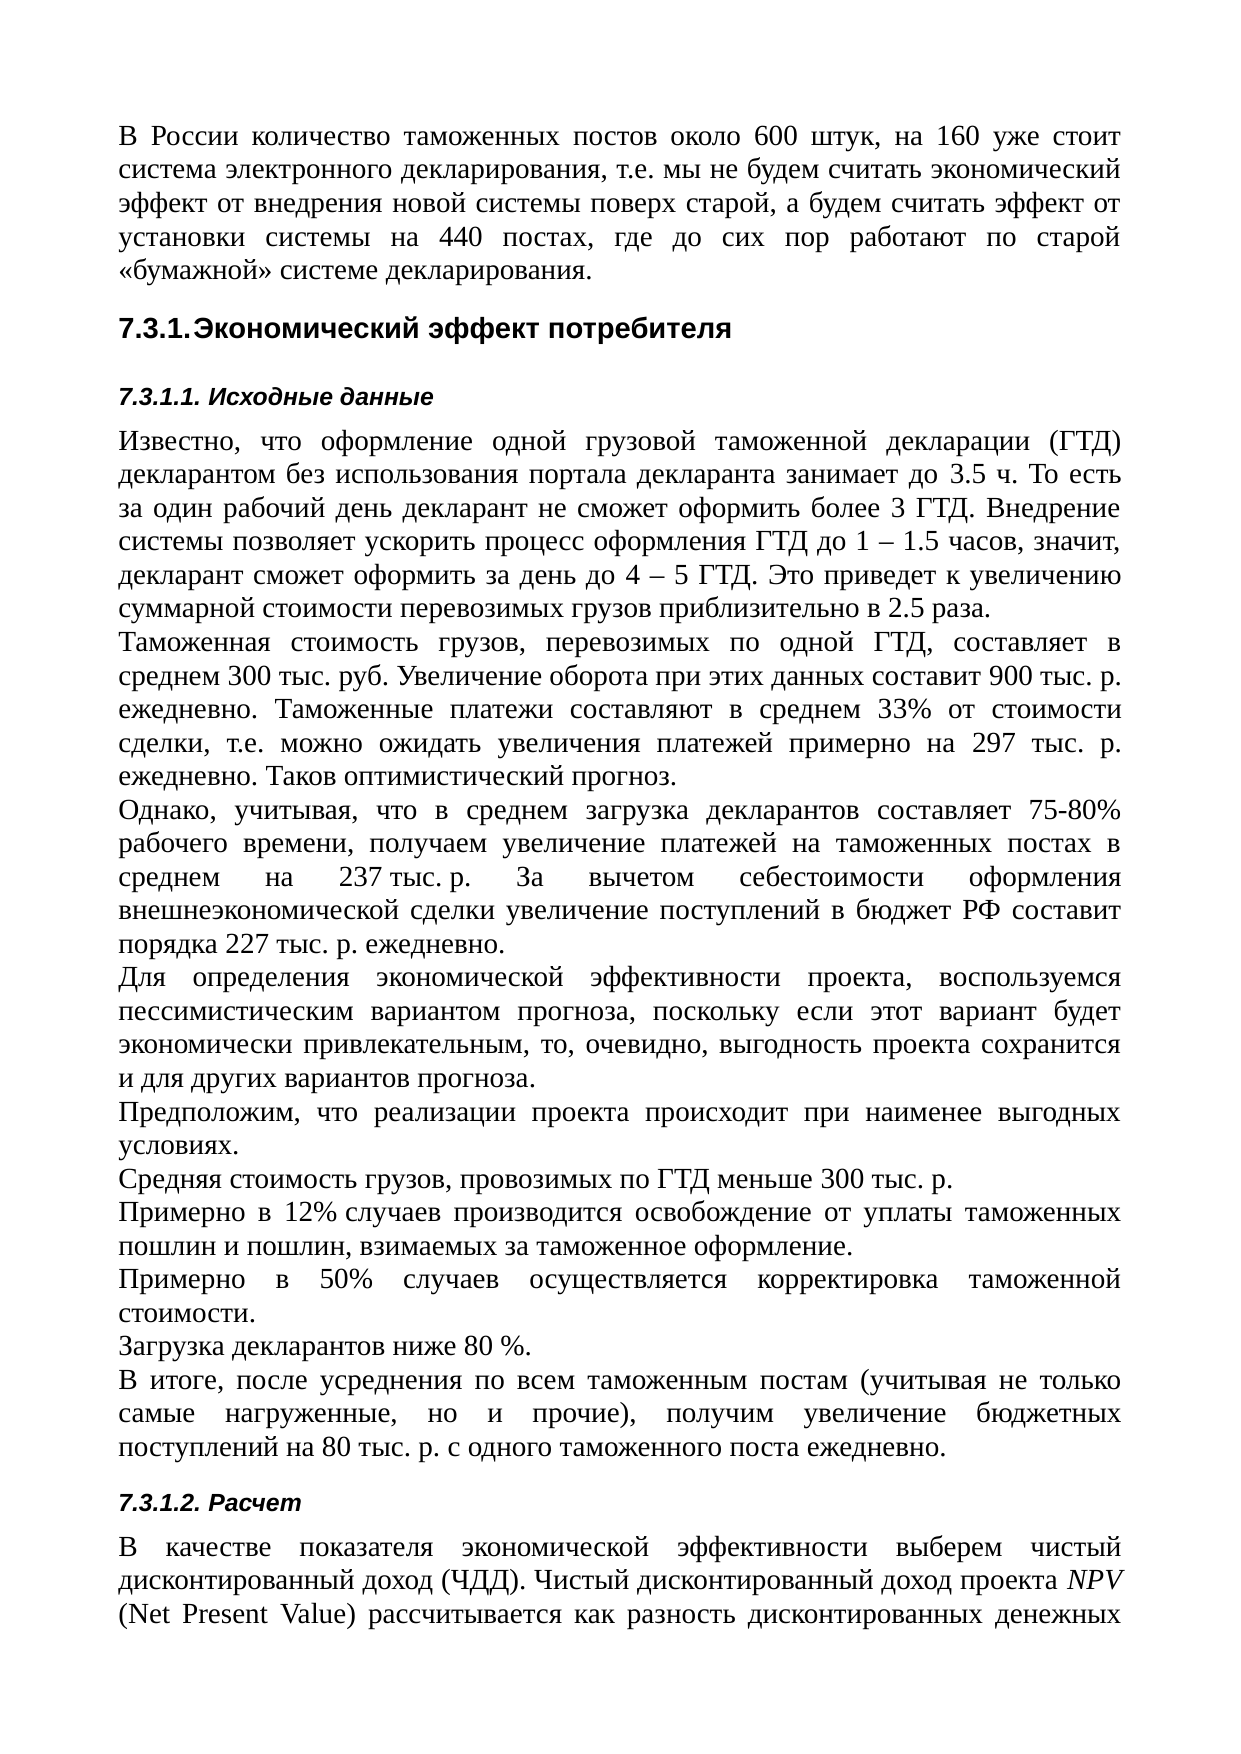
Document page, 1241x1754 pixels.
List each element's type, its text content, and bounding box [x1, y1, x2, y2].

text В качестве показателя экономической эффективности выберем чистый дисконтированный доход (ЧДД). Чистый дисконтированный доход проекта NPV (Net Present Value) рассчитывается как разность дисконтированных денежных [118, 1529, 1122, 1629]
text Известно, что оформление одной грузовой таможенной декларации (ГТД) декларантом без использования портала декларанта занимает до 3.5 ч. То есть за один рабочий день декларант не сможет оформить более 3 ГТД. Внедрение системы позволяет ускорить процесс оформления ГТД до 1 – 1.5 часов, значит, декларант сможет оформить за день до 4 – 5 ГТД. Это приведет к увеличению суммарной стоимости перевозимых грузов приблизительно в 2.5 раза. [118, 423, 1122, 624]
subtitle Расчет [118, 1488, 1122, 1516]
text Примерно в 12% случаев производится освобождение от уплаты таможенных пошлин и пошлин, взимаемых за таможенное оформление. [118, 1194, 1122, 1261]
text Примерно в 50% случаев осуществляется корректировка таможенной стоимости. [118, 1261, 1122, 1328]
subtitle Экономический эффект потребителя [118, 311, 1122, 344]
subtitle Исходные данные [118, 382, 1122, 410]
text Предположим, что реализации проекта происходит при наименее выгодных условиях. [118, 1094, 1122, 1161]
text Однако, учитывая, что в среднем загрузка декларантов составляет 75-80% рабочего времени, получаем увеличение платежей на таможенных постах в среднем на 237 тыс. р. За вычетом себестоимости оформления внешнеэкономической сделки увеличение поступлений в бюджет РФ составит порядка 227 тыс. р. ежедневно. [118, 792, 1122, 959]
text В итоге, после усреднения по всем таможенным постам (учитывая не только самые нагруженные, но и прочие), получим увеличение бюджетных поступлений на 80 тыс. р. с одного таможенного поста ежедневно. [118, 1362, 1122, 1463]
text Загрузка декларантов ниже 80 %. [118, 1328, 1122, 1362]
text Для определения экономической эффективности проекта, воспользуемся пессимистическим вариантом прогноза, поскольку если этот вариант будет экономически привлекательным, то, очевидно, выгодность проекта сохранится и для других вариантов прогноза. [118, 959, 1122, 1094]
text В России количество таможенных постов около 600 штук, на 160 уже стоит система электронного декларирования, т.е. мы не будем считать экономический эффект от внедрения новой системы поверх старой, а будем считать эффект от установки системы на 440 постах, где до сих пор работают по старой «бумажной» системе декларирования. [118, 118, 1122, 286]
text Средняя стоимость грузов, провозимых по ГТД меньше 300 тыс. р. [118, 1161, 1122, 1194]
text Таможенная стоимость грузов, перевозимых по одной ГТД, составляет в среднем 300 тыс. руб. Увеличение оборота при этих данных составит 900 тыс. р. ежедневно. Таможенные платежи составляют в среднем 33% от стоимости сделки, т.е. можно ожидать увеличения платежей примерно на 297 тыс. р. ежедневно. Таков оптимистический прогноз. [118, 624, 1122, 792]
